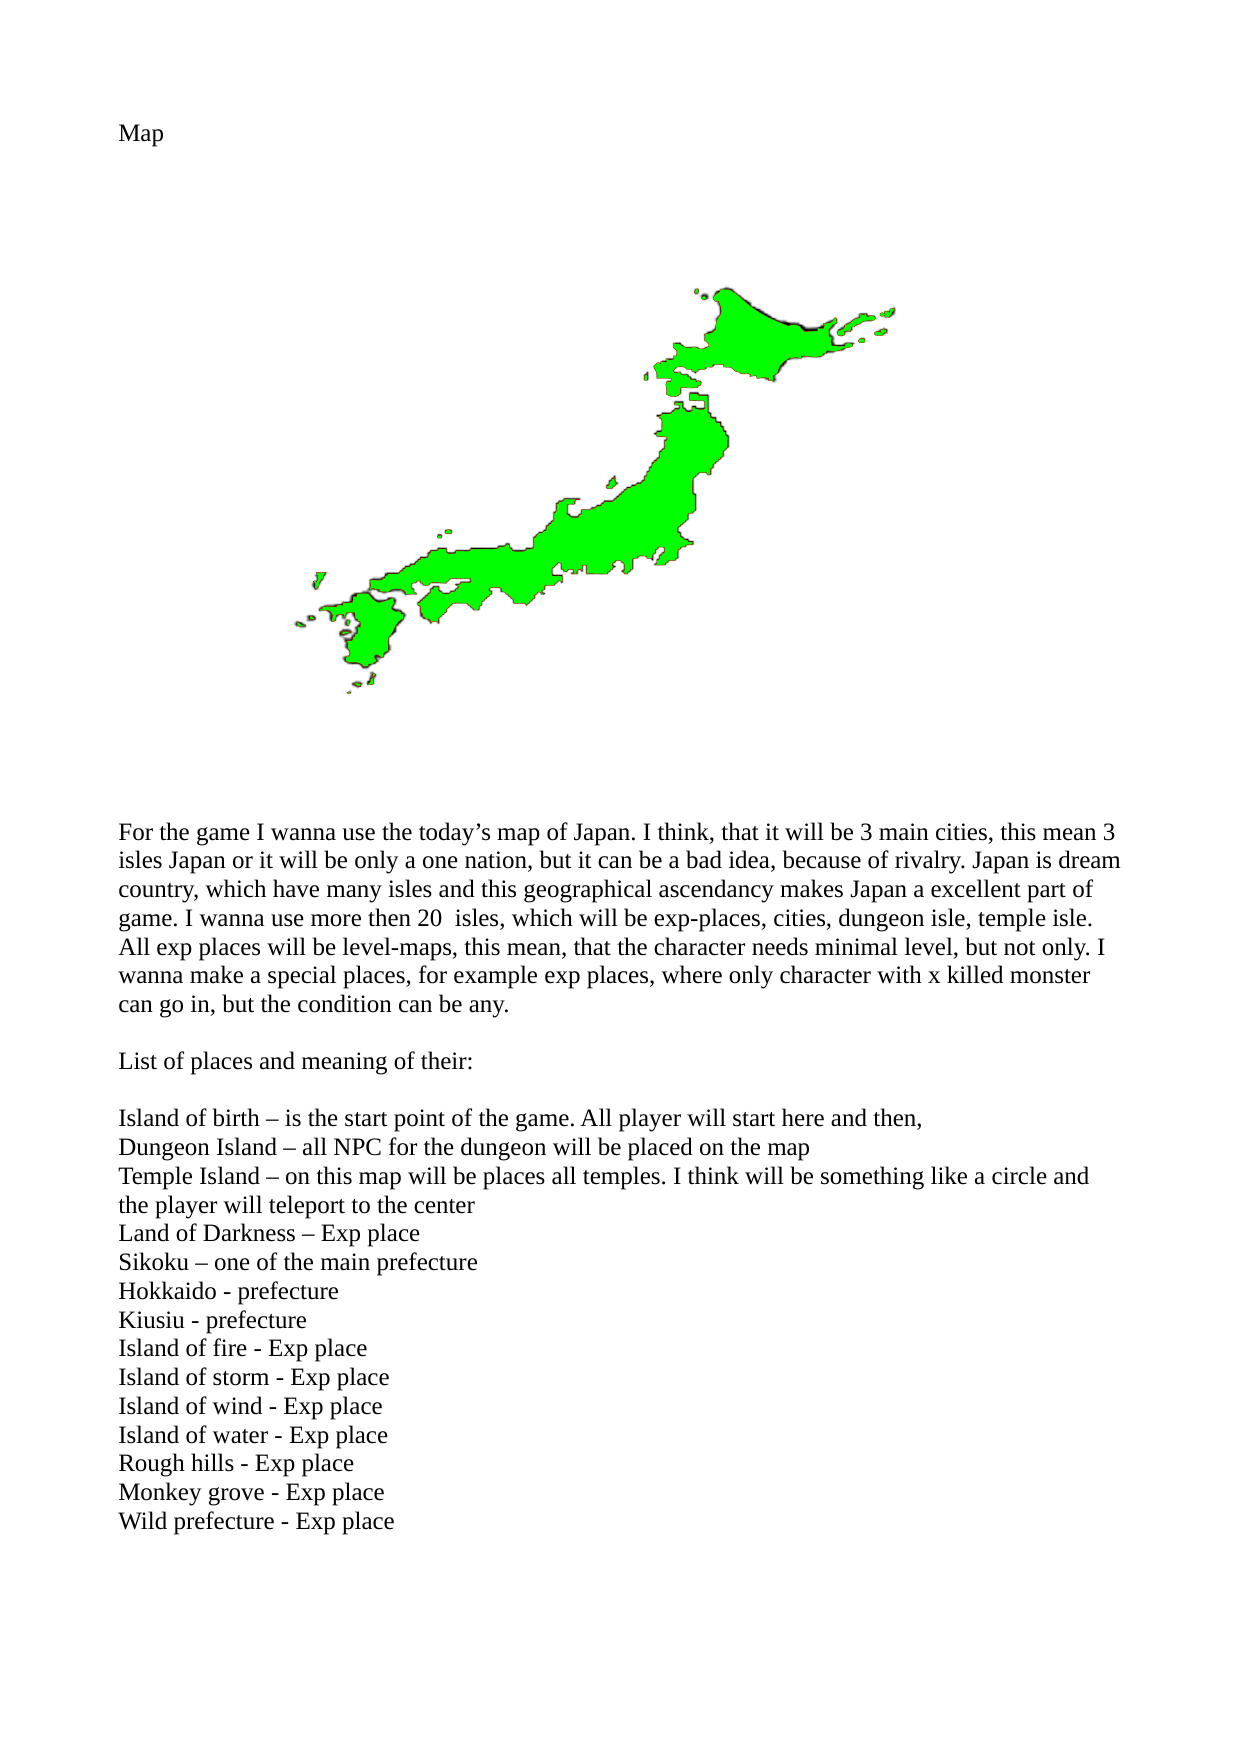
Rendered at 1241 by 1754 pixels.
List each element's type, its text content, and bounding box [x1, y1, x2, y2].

text Temple Island – on this map will be places all temples. I think will be something like a circle and the player will teleport to the center [118, 1161, 1122, 1218]
text Island of fire - Exp place [118, 1333, 1122, 1362]
text Monkey grove - Exp place [118, 1477, 1122, 1506]
text Dungeon Island – all NPC for the dungeon will be placed on the map [118, 1132, 1122, 1161]
text Island of storm - Exp place [118, 1362, 1122, 1391]
text List of places and meaning of their: [118, 1046, 1122, 1075]
text Wild prefecture - Exp place [118, 1506, 1122, 1535]
text Map [118, 118, 1122, 147]
text For the game I wanna use the today’s map of Japan. I think, that it will be 3 main cities, this mean 3 isles Japan or it will be only a one nation, but it can be a bad idea, because of rivalry. Japan is dream country, which have many isles and this geographical ascendancy makes Japan a excellent part of game. I wanna use more then 20 isles, which will be exp-places, cities, dungeon isle, temple isle. All exp places will be level-maps, this mean, that the character needs minimal level, but not only. I wanna make a special places, for example exp places, where only character with x killed monster can go in, but the condition can be any. [118, 817, 1122, 1018]
text Sikoku – one of the main prefecture [118, 1247, 1122, 1276]
text Island of water - Exp place [118, 1420, 1122, 1448]
text Island of wind - Exp place [118, 1391, 1122, 1420]
text Kiusiu - prefecture [118, 1305, 1122, 1333]
text Hokkaido - prefecture [118, 1276, 1122, 1305]
text Rough hills - Exp place [118, 1448, 1122, 1477]
text Island of birth – is the start point of the game. All player will start here and then, [118, 1103, 1122, 1132]
text Land of Darkness – Exp place [118, 1218, 1122, 1247]
